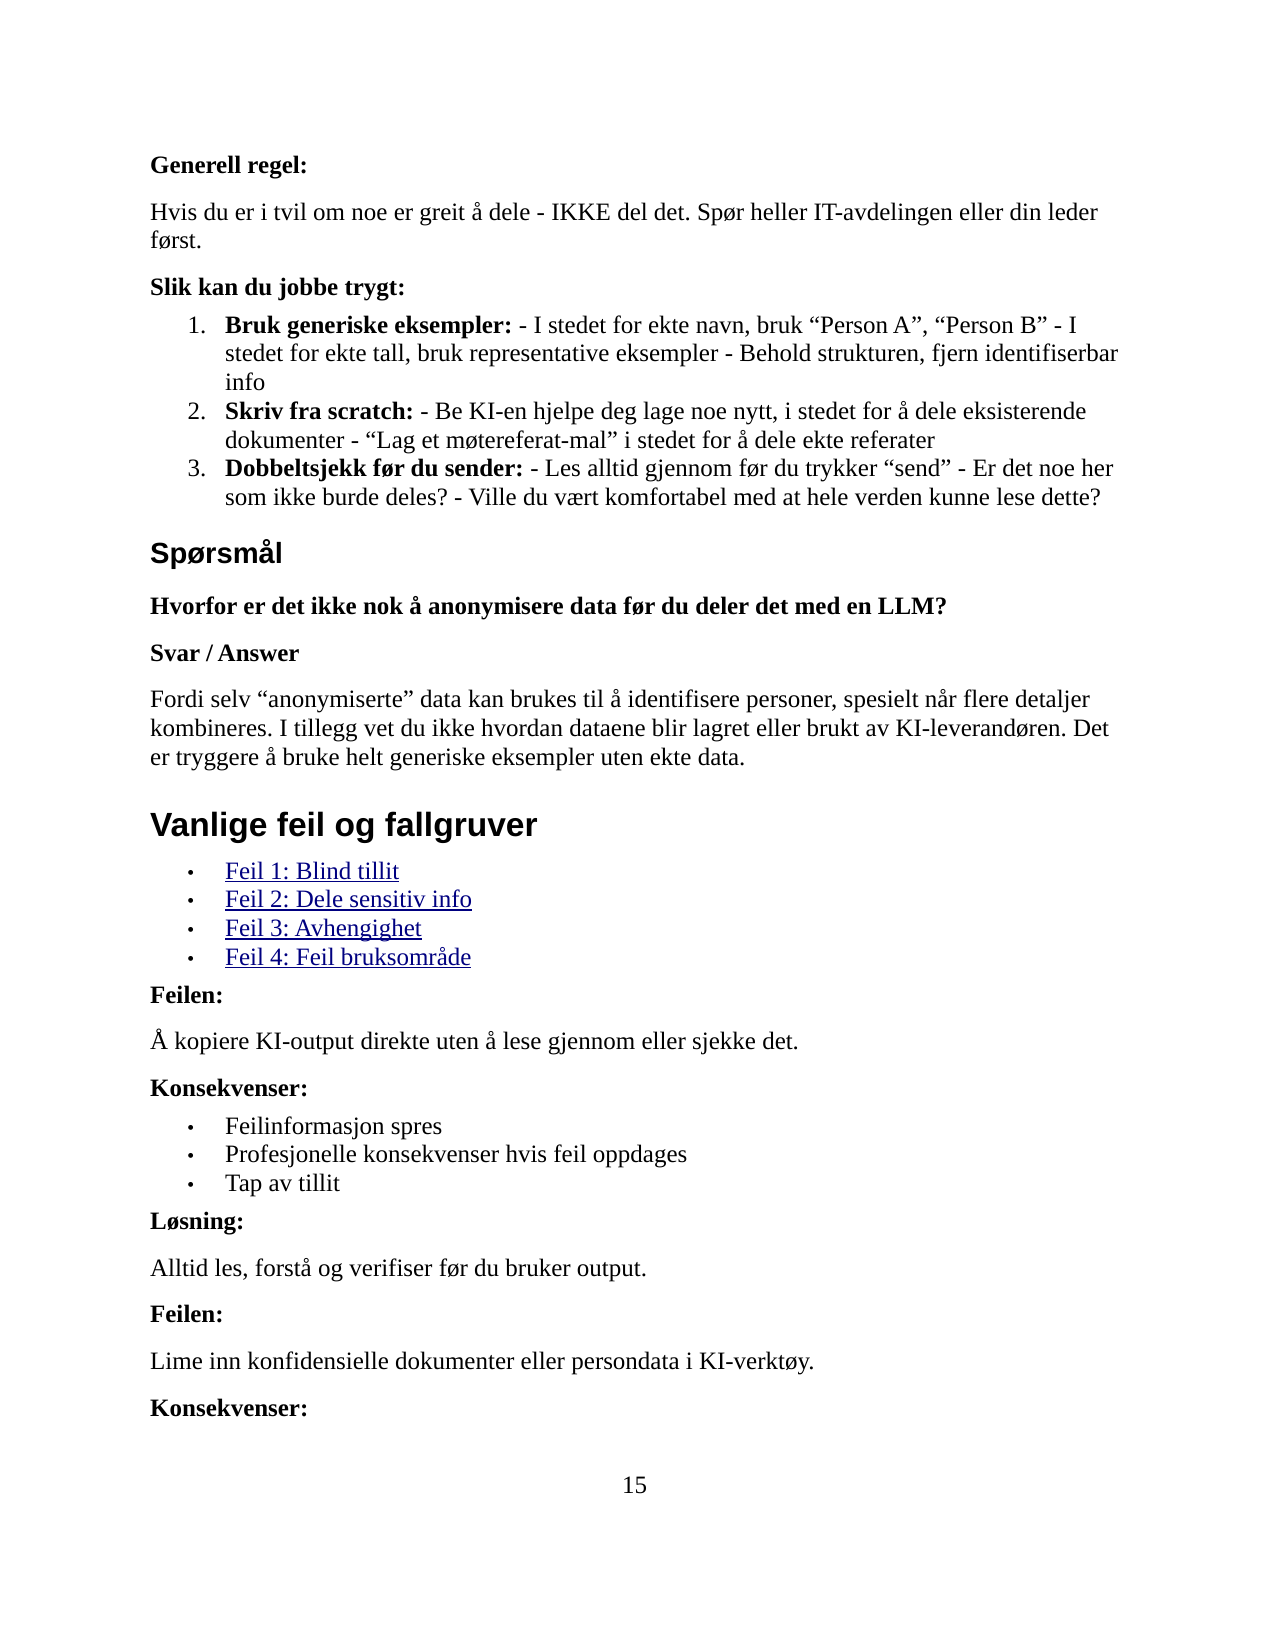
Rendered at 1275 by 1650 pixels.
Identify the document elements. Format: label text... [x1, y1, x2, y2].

text Konsekvenser: [150, 1393, 1125, 1421]
text Alltid les, forstå og verifiser før du bruker output. [150, 1253, 1125, 1281]
list Feil 2: Dele sensitiv info [187, 884, 1125, 913]
text Å kopiere KI-output direkte uten å lese gjennom eller sjekke det. [150, 1026, 1125, 1055]
text Fordi selv “anonymiserte” data kan brukes til å identifisere personer, spesielt når flere detaljer kombineres. I tillegg vet du ikke hvordan dataene blir lagret eller brukt av KI-leverandøren. Det er tryggere å bruke helt generiske eksempler uten ekte data. [150, 684, 1125, 771]
list Tap av tillit [187, 1168, 1125, 1197]
list Skriv fra scratch: - Be KI-en hjelpe deg lage noe nytt, i stedet for å dele eksisterende dokumenter - “Lag et møtereferat-mal” i stedet for å dele ekte referater [187, 396, 1125, 453]
text Feilen: [150, 1299, 1125, 1328]
text Feilen: [150, 980, 1125, 1008]
text Svar / Answer [150, 638, 1125, 666]
text Lime inn konfidensielle dokumenter eller persondata i KI-verktøy. [150, 1346, 1125, 1375]
text Løsning: [150, 1206, 1125, 1235]
text Hvis du er i tvil om noe er greit å dele - IKKE del det. Spør heller IT-avdelingen eller din leder først. [150, 197, 1125, 254]
subtitle Vanlige feil og fallgruver [150, 804, 1125, 843]
text Konsekvenser: [150, 1073, 1125, 1102]
subtitle Spørsmål [150, 536, 1125, 569]
text Hvorfor er det ikke nok å anonymisere data før du deler det med en LLM? [150, 591, 1125, 620]
list Feil 3: Avhengighet [187, 913, 1125, 942]
list Feil 1: Blind tillit [187, 856, 1125, 884]
list Feil 4: Feil bruksområde [187, 942, 1125, 971]
list Bruk generiske eksempler: - I stedet for ekte navn, bruk “Person A”, “Person B” - I stedet for ekte tall, bruk representative eksempler - Behold strukturen, fjern identifiserbar info [187, 310, 1125, 396]
list Profesjonelle konsekvenser hvis feil oppdages [187, 1139, 1125, 1168]
list Dobbeltsjekk før du sender: - Les alltid gjennom før du trykker “send” - Er det noe her som ikke burde deles? - Ville du vært komfortabel med at hele verden kunne lese dette? [187, 453, 1125, 511]
list Feilinformasjon spres [187, 1111, 1125, 1139]
text Generell regel: [150, 150, 1125, 179]
text Slik kan du jobbe trygt: [150, 272, 1125, 301]
